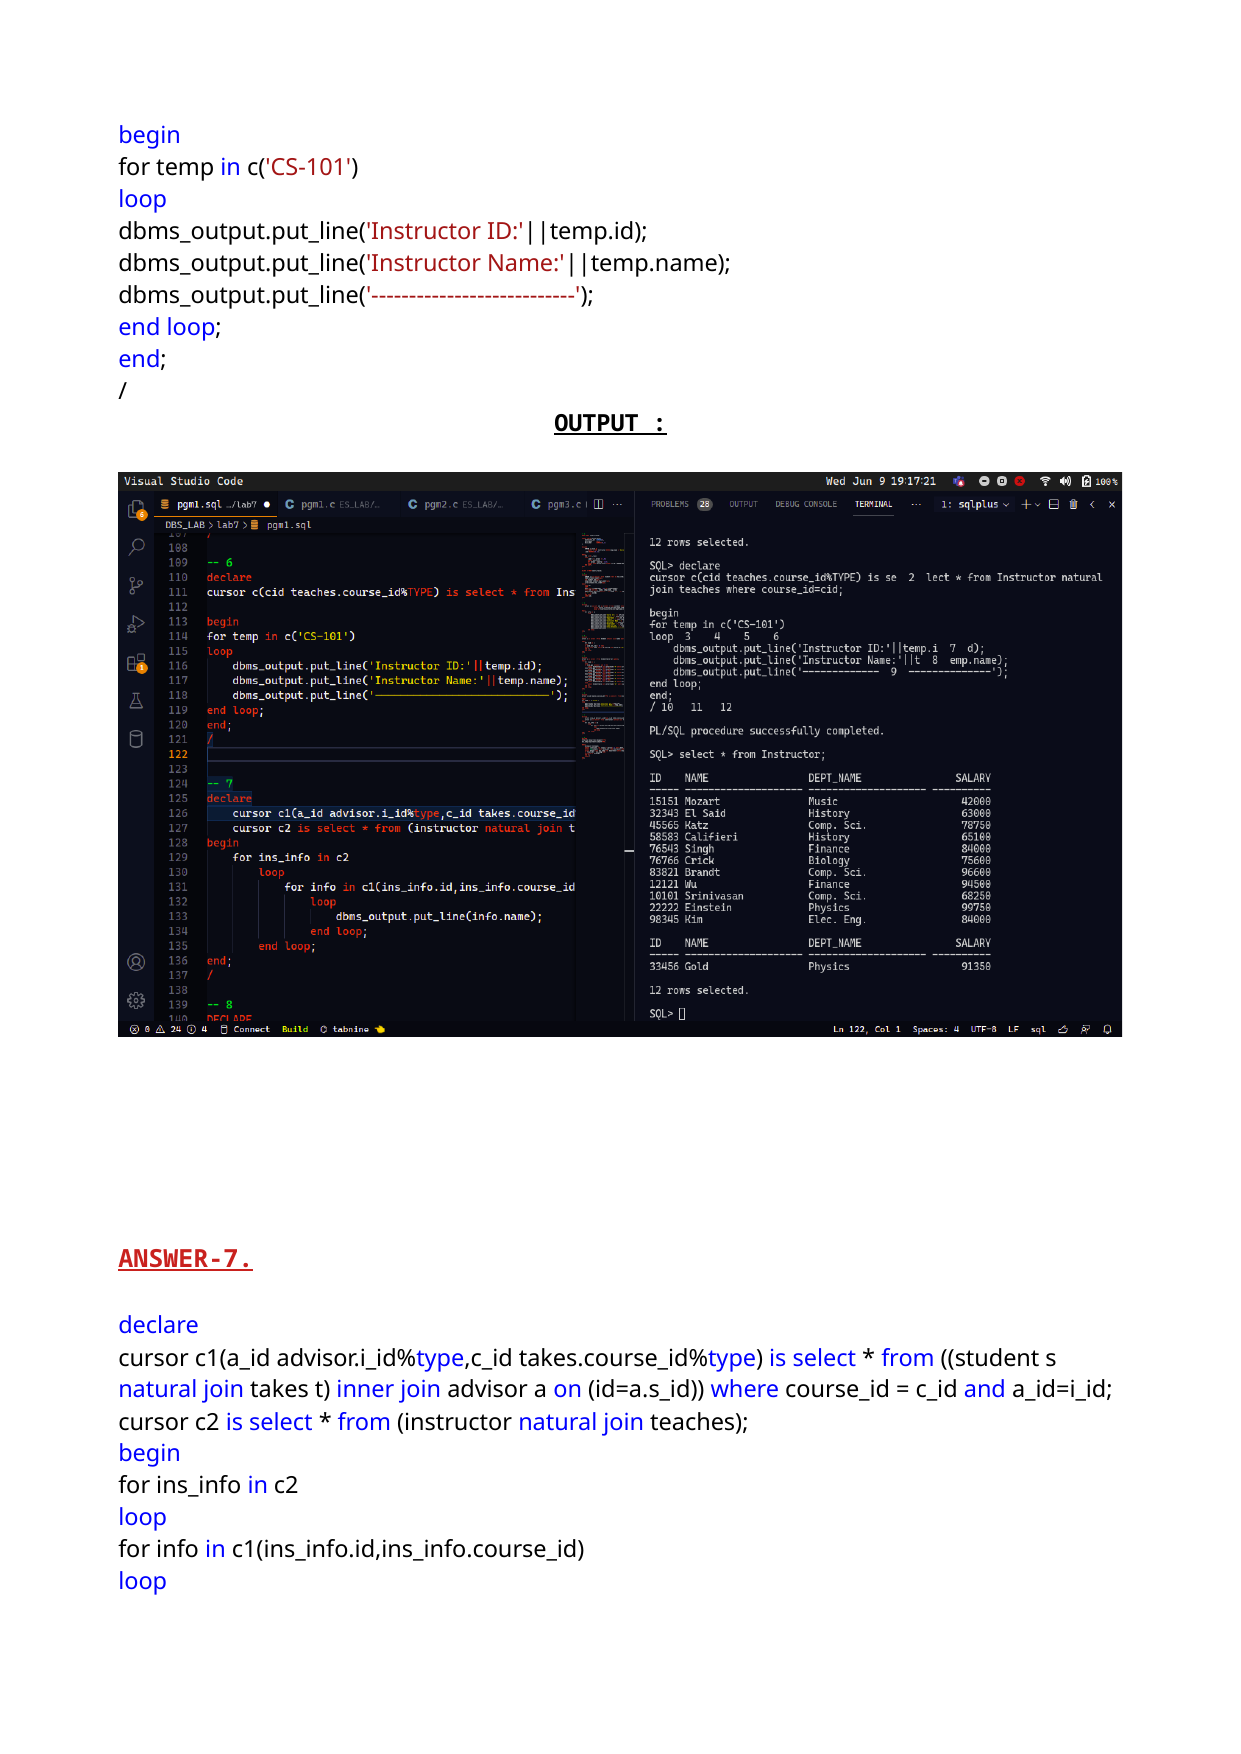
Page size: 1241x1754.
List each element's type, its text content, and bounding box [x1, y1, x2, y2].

text begin [118, 1437, 1122, 1469]
text declare [118, 1309, 1122, 1341]
text begin [118, 118, 1122, 150]
text loop [118, 1501, 1122, 1533]
text loop [118, 1565, 1122, 1597]
text end; [118, 342, 1122, 374]
text dbms_output.put_line('Instructor ID:'||temp.id); [118, 214, 1122, 246]
text cursor c2 is select * from (instructor natural join teaches); [118, 1405, 1122, 1437]
text / [118, 374, 1122, 406]
text for temp in c('CS-101') [118, 150, 1122, 182]
text dbms_output.put_line('Instructor Name:'||temp.name); [118, 246, 1122, 278]
text OUTPUT : [118, 406, 1122, 438]
text dbms_output.put_line('---------------------------'); [118, 278, 1122, 310]
text cursor c1(a_id advisor.i_id%type,c_id takes.course_id%type) is select * from ((student s natural join takes t) inner join advisor a on (id=a.s_id)) where course_id = c_id and a_id=i_id; [118, 1341, 1122, 1405]
text for info in c1(ins_info.id,ins_info.course_id) [118, 1533, 1122, 1565]
picture [118, 472, 1123, 1037]
text ANSWER-7. [118, 1241, 1122, 1275]
text for ins_info in c2 [118, 1469, 1122, 1501]
text loop [118, 182, 1122, 214]
text end loop; [118, 310, 1122, 342]
